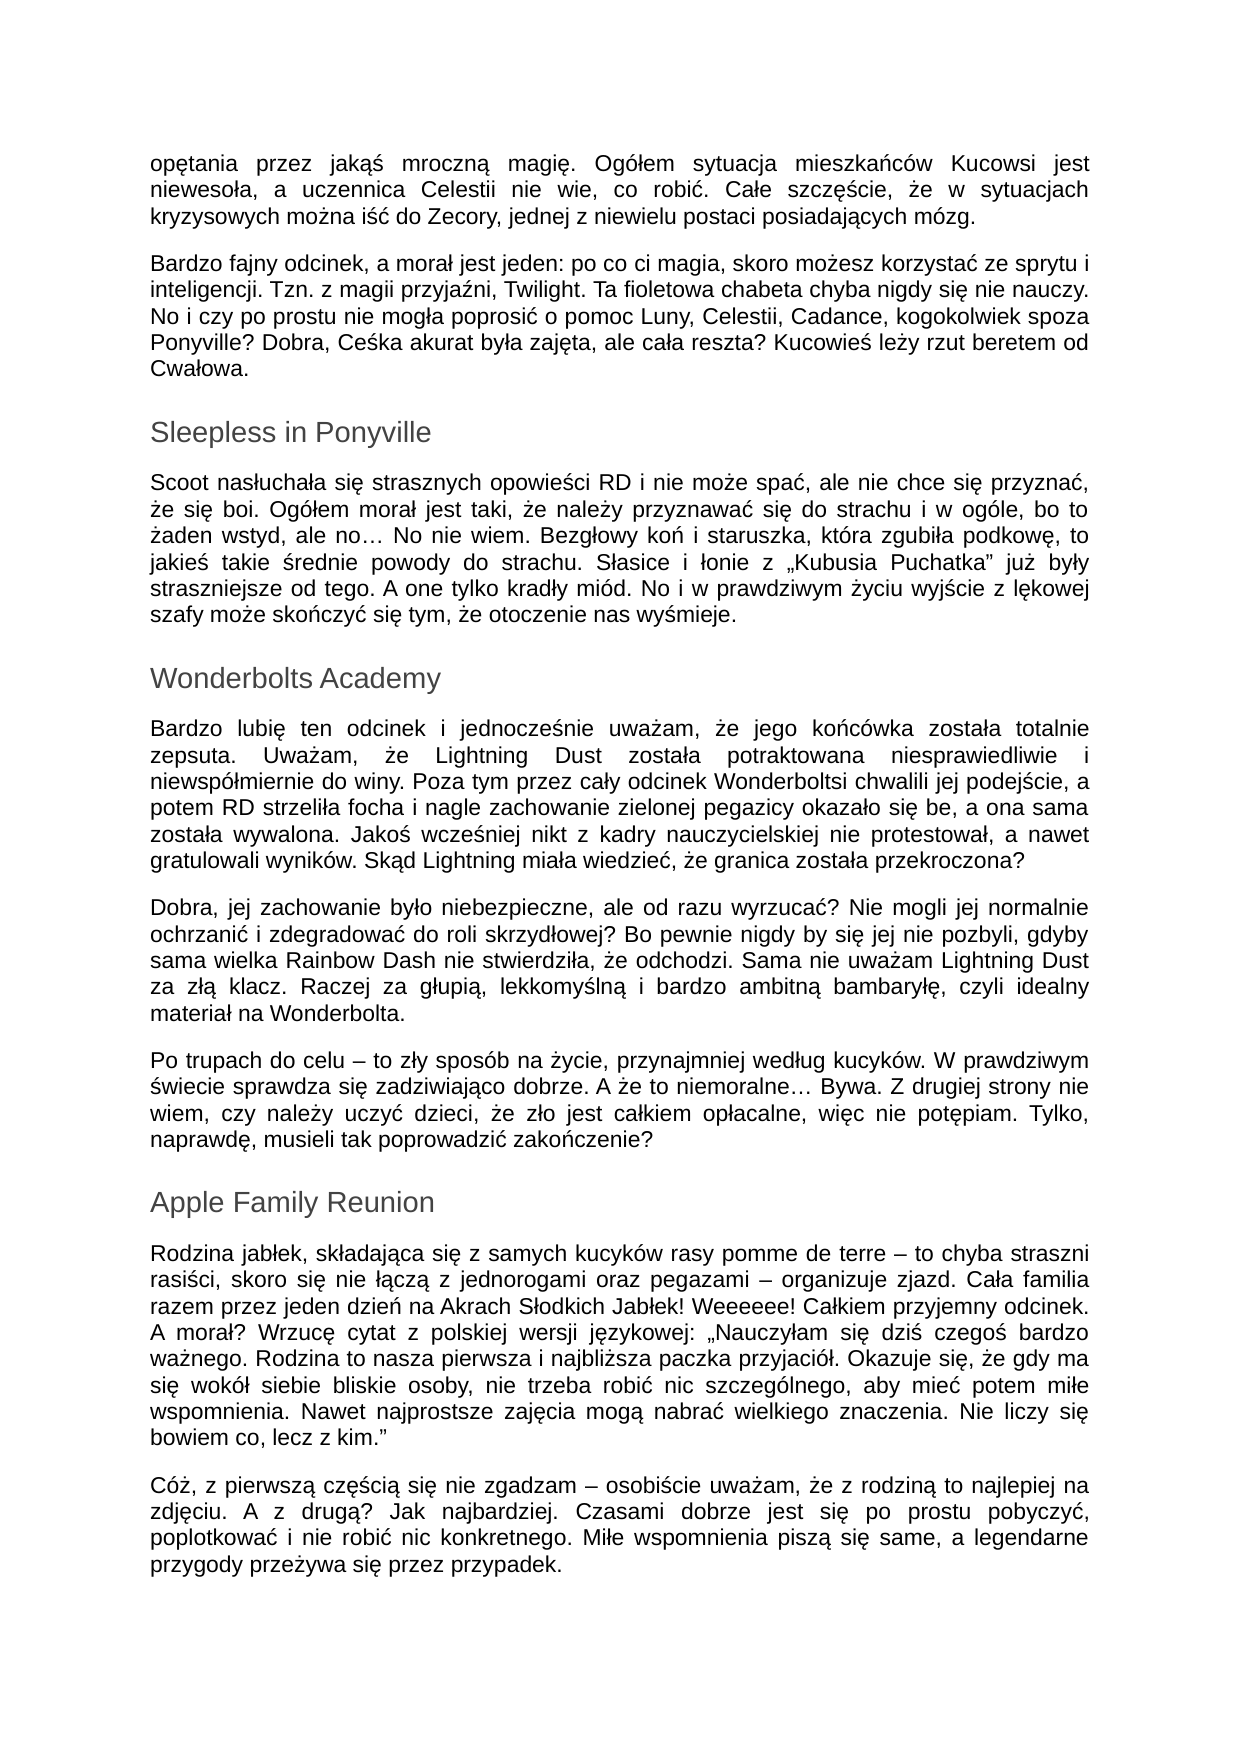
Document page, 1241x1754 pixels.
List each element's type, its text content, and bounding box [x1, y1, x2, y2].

text Po trupach do celu – to zły sposób na życie, przynajmniej według kucyków. W prawdziwym świecie sprawdza się zadziwiająco dobrze. A że to niemoralne… Bywa. Z drugiej strony nie wiem, czy należy uczyć dzieci, że zło jest całkiem opłacalne, więc nie potępiam. Tylko, naprawdę, musieli tak poprowadzić zakończenie? [150, 1047, 1090, 1152]
text Bardzo fajny odcinek, a morał jest jeden: po co ci magia, skoro możesz korzystać ze sprytu i inteligencji. Tzn. z magii przyjaźni, Twilight. Ta fioletowa chabeta chyba nigdy się nie nauczy. No i czy po prostu nie mogła poprosić o pomoc Luny, Celestii, Cadance, kogokolwiek spoza Ponyville? Dobra, Ceśka akurat była zajęta, ale cała reszta? Kucowieś leży rzut beretem od Cwałowa. [150, 250, 1090, 382]
text Bardzo lubię ten odcinek i jednocześnie uważam, że jego końcówka została totalnie zepsuta. Uważam, że Lightning Dust została potraktowana niesprawiedliwie i niewspółmiernie do winy. Poza tym przez cały odcinek Wonderboltsi chwalili jej podejście, a potem RD strzeliła focha i nagle zachowanie zielonej pegazicy okazało się be, a ona sama została wywalona. Jakoś wcześniej nikt z kadry nauczycielskiej nie protestował, a nawet gratulowali wyników. Skąd Lightning miała wiedzieć, że granica została przekroczona? [150, 715, 1090, 873]
subtitle Wonderbolts Academy [150, 661, 1090, 694]
text Scoot nasłuchała się strasznych opowieści RD i nie może spać, ale nie chce się przyznać, że się boi. Ogółem morał jest taki, że należy przyznawać się do strachu i w ogóle, bo to żaden wstyd, ale no… No nie wiem. Bezgłowy koń i staruszka, która zgubiła podkowę, to jakieś takie średnie powody do strachu. Słasice i łonie z „Kubusia Puchatka” już były straszniejsze od tego. A one tylko kradły miód. No i w prawdziwym życiu wyjście z lękowej szafy może skończyć się tym, że otoczenie nas wyśmieje. [150, 469, 1090, 627]
subtitle Apple Family Reunion [150, 1186, 1090, 1219]
subtitle Sleepless in Ponyville [150, 415, 1090, 448]
text opętania przez jakąś mroczną magię. Ogółem sytuacja mieszkańców Kucowsi jest niewesoła, a uczennica Celestii nie wie, co robić. Całe szczęście, że w sytuacjach kryzysowych można iść do Zecory, jednej z niewielu postaci posiadających mózg. [150, 150, 1090, 229]
text Rodzina jabłek, składająca się z samych kucyków rasy pomme de terre – to chyba straszni rasiści, skoro się nie łączą z jednorogami oraz pegazami – organizuje zjazd. Cała familia razem przez jeden dzień na Akrach Słodkich Jabłek! Weeeeee! Całkiem przyjemny odcinek. A morał? Wrzucę cytat z polskiej wersji językowej: „Nauczyłam się dziś czegoś bardzo ważnego. Rodzina to nasza pierwsza i najbliższa paczka przyjaciół. Okazuje się, że gdy ma się wokół siebie bliskie osoby, nie trzeba robić nic szczególnego, aby mieć potem miłe wspomnienia. Nawet najprostsze zajęcia mogą nabrać wielkiego znaczenia. Nie liczy się bowiem co, lecz z kim.” [150, 1240, 1090, 1451]
text Dobra, jej zachowanie było niebezpieczne, ale od razu wyrzucać? Nie mogli jej normalnie ochrzanić i zdegradować do roli skrzydłowej? Bo pewnie nigdy by się jej nie pozbyli, gdyby sama wielka Rainbow Dash nie stwierdziła, że odchodzi. Sama nie uważam Lightning Dust za złą klacz. Raczej za głupią, lekkomyślną i bardzo ambitną bambaryłę, czyli idealny materiał na Wonderbolta. [150, 894, 1090, 1026]
text Cóż, z pierwszą częścią się nie zgadzam – osobiście uważam, że z rodziną to najlepiej na zdjęciu. A z drugą? Jak najbardziej. Czasami dobrze jest się po prostu pobyczyć, poplotkować i nie robić nic konkretnego. Miłe wspomnienia piszą się same, a legendarne przygody przeżywa się przez przypadek. [150, 1472, 1090, 1577]
